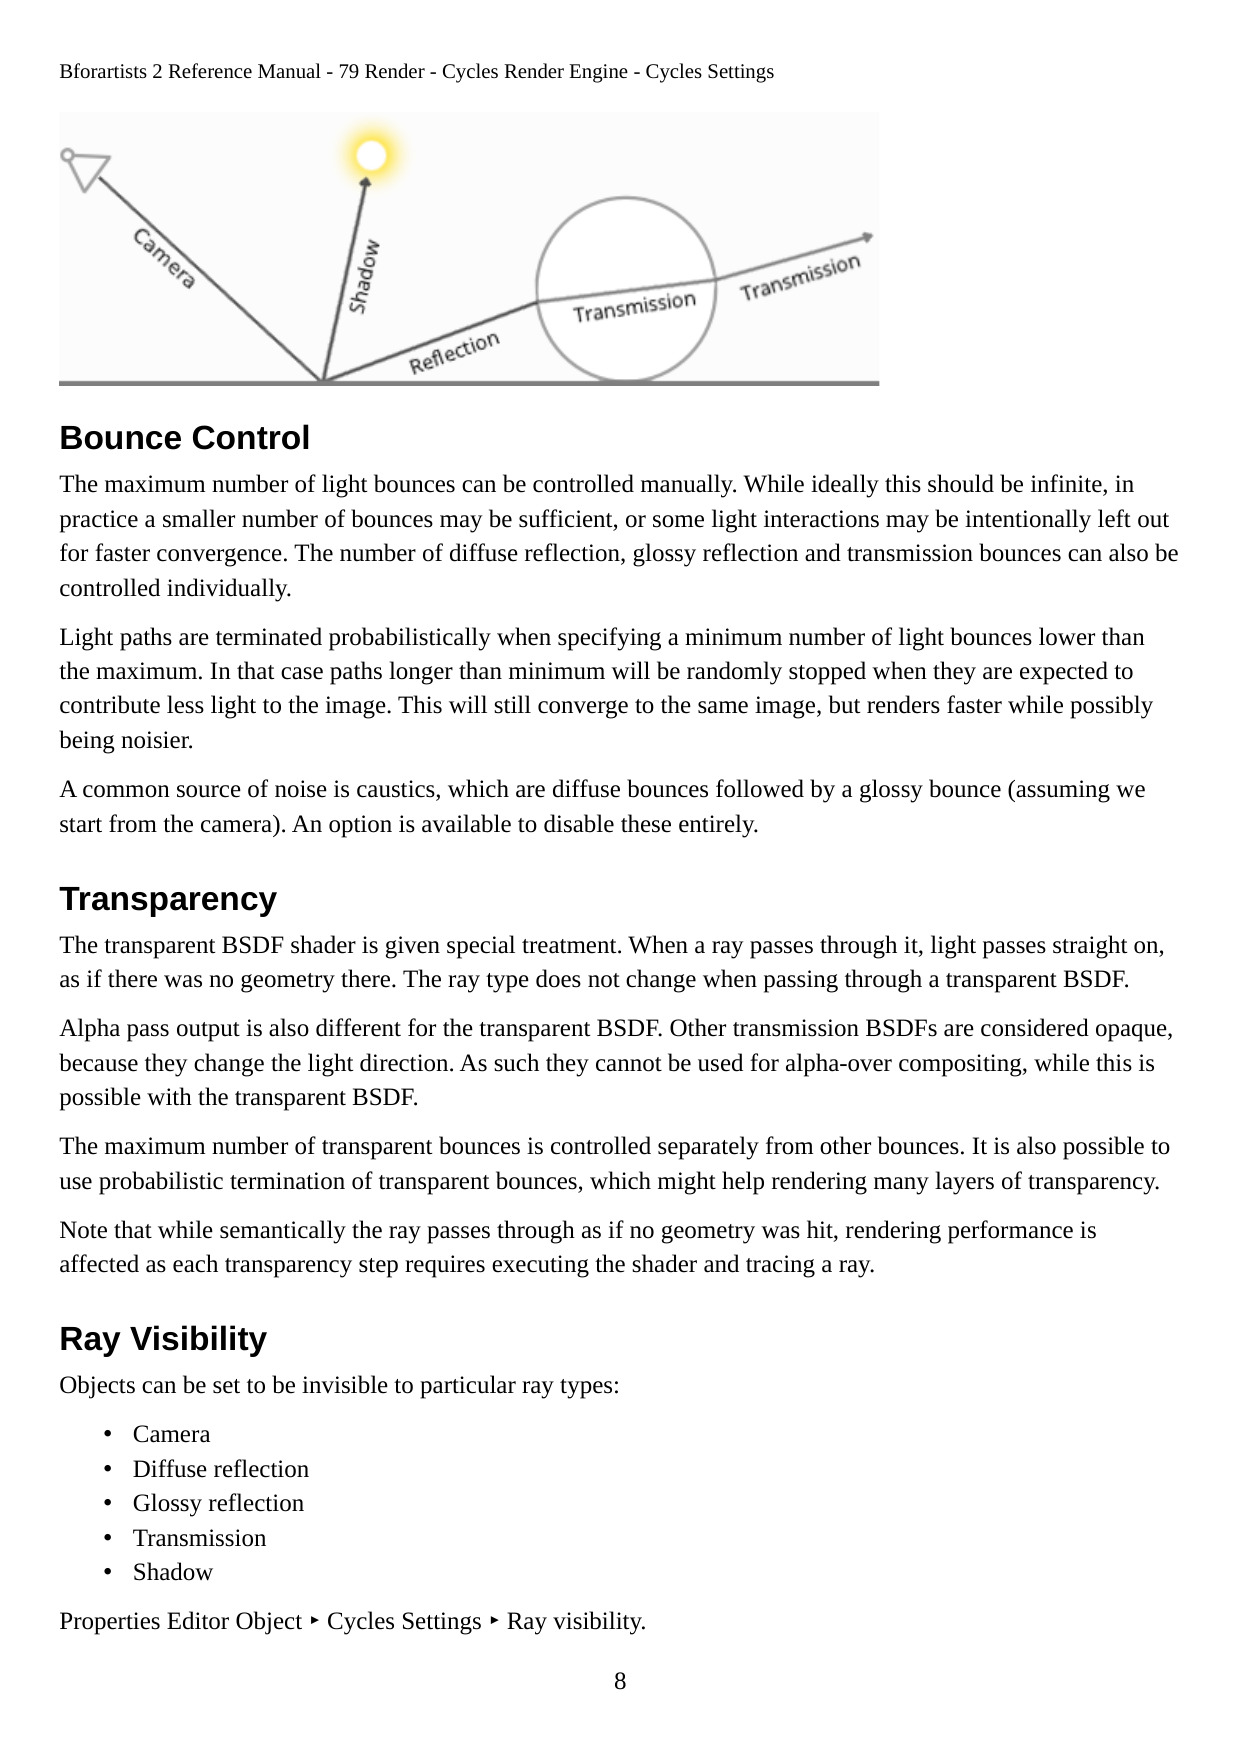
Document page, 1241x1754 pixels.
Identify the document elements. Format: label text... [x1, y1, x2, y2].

text Properties Editor Object ‣ Cycles Settings ‣ Ray visibility. [59, 1606, 1181, 1635]
text A common source of noise is caustics, which are diffuse bounces followed by a glossy bounce (assuming we start from the camera). An option is available to disable these entirely. [59, 774, 1181, 837]
text Note that while semantically the ray passes through as if no geometry was hit, rendering performance is affected as each transparency step requires executing the shader and tracing a ray. [59, 1215, 1181, 1278]
list Glossy reflection [103, 1488, 1181, 1517]
list Camera [103, 1419, 1181, 1448]
text The maximum number of light bounces can be controlled manually. While ideally this should be infinite, in practice a smaller number of bounces may be sufficient, or some light interactions may be intentionally left out for faster convergence. The number of diffuse reflection, glossy reflection and transmission bounces can also be controlled individually. [59, 469, 1181, 601]
text Objects can be set to be invisible to particular ray types: [59, 1370, 1181, 1399]
list Diffuse reflection [103, 1454, 1181, 1483]
list Shadow [103, 1557, 1181, 1586]
list Transmission [103, 1523, 1181, 1552]
text The maximum number of transparent bounces is controlled separately from other bounces. It is also possible to use probabilistic termination of transparent bounces, which might help rendering many layers of transparency. [59, 1131, 1181, 1194]
subtitle Bounce Control [59, 418, 1181, 457]
text The transparent BSDF shader is given special treatment. When a ray passes through it, light passes straight on, as if there was no geometry there. The ray type does not change when passing through a transparent BSDF. [59, 930, 1181, 993]
text Light paths are terminated probabilistically when specifying a minimum number of light bounces lower than the maximum. In that case paths longer than minimum will be randomly stopped when they are expected to contribute less light to the image. This will still converge to the same image, but renders faster while possibly being noisier. [59, 622, 1181, 754]
text Alpha pass output is also different for the transparent BSDF. Other transmission BSDFs are considered opaque, because they change the light direction. As such they cannot be used for alpha-over compositing, while this is possible with the transparent BSDF. [59, 1013, 1181, 1111]
subtitle Ray Visibility [59, 1319, 1181, 1358]
subtitle Transparency [59, 878, 1181, 917]
picture [59, 112, 880, 386]
